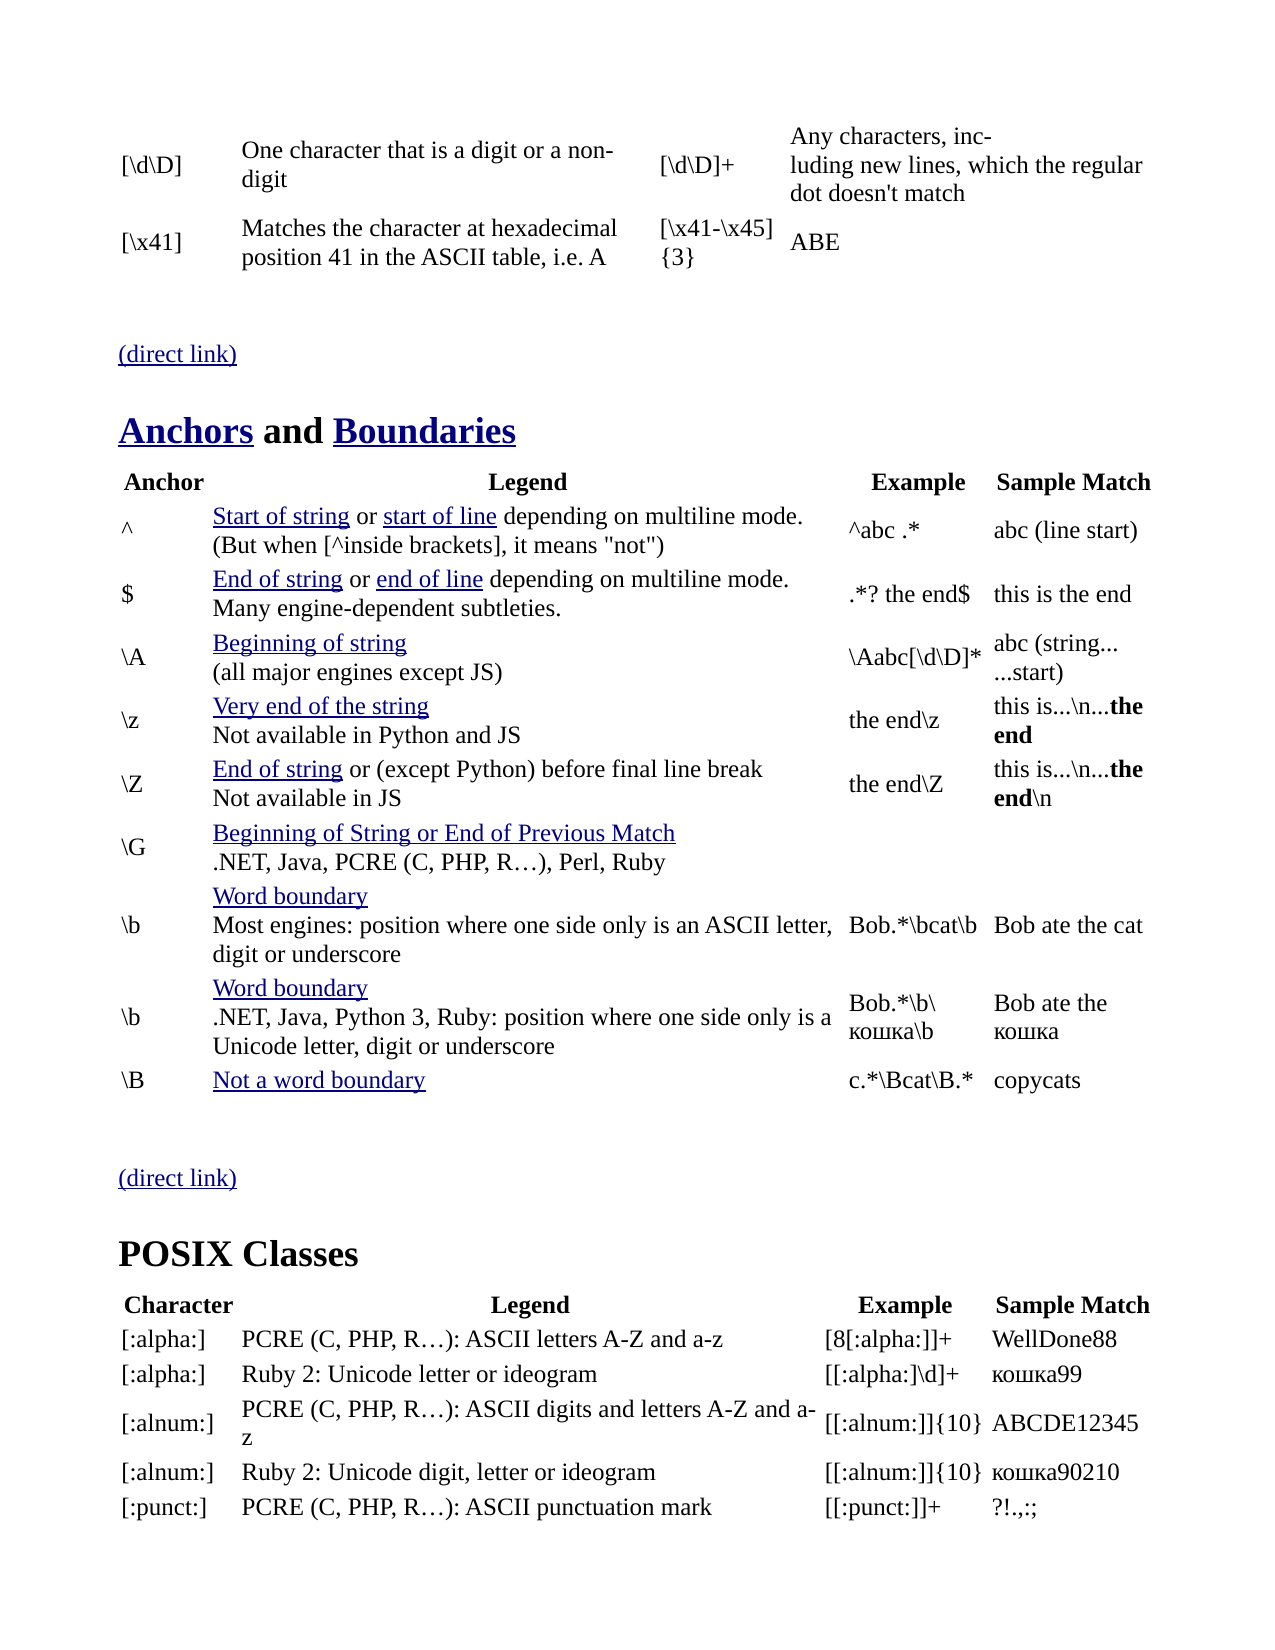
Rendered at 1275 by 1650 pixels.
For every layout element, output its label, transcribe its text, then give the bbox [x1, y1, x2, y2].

subtitle POSIX Classes [118, 1231, 1157, 1274]
table_cell Word boundary .NET, Java, Python 3, Ruby: position where one side only is a Unicode letter, digit or underscore [209, 970, 846, 1062]
table_cell Beginning of String or End of Previous Match .NET, Java, PCRE (C, PHP, R…), Perl, Ruby [209, 815, 846, 878]
table_cell this is...\n...the end\n [991, 752, 1157, 815]
table_cell PCRE (C, PHP, R…): ASCII digits and letters A-Z and a-z [239, 1391, 822, 1454]
table_cell \G [118, 815, 209, 878]
table_cell Bob.*\bcat\b [846, 878, 991, 970]
table_cell PCRE (C, PHP, R…): ASCII punctuation mark [239, 1489, 822, 1523]
table_cell PCRE (C, PHP, R…): ASCII letters A-Z and a-z [239, 1322, 822, 1356]
table_cell [[:punct:]]+ [822, 1489, 989, 1523]
table_cell ^ [118, 498, 209, 562]
table_cell \b [118, 878, 209, 970]
table_cell One character that is a digit or a non-digit [239, 118, 657, 210]
table_cell [:alnum:] [118, 1454, 238, 1489]
table_cell abc (line start) [991, 498, 1157, 562]
table_header Legend [239, 1287, 822, 1322]
table_cell this is the end [991, 562, 1157, 625]
table_header Legend [209, 464, 846, 498]
table_cell ?!.,:; [989, 1489, 1157, 1523]
table_cell Beginning of string (all major engines except JS) [209, 625, 846, 688]
table_cell abc (string... ...start) [991, 625, 1157, 688]
table_cell ABCDE12345 [989, 1391, 1157, 1454]
table_header Example [822, 1287, 989, 1322]
table_cell [[:alnum:]]{10} [822, 1454, 989, 1489]
table_cell this is...\n...the end [991, 688, 1157, 752]
table_cell Word boundary Most engines: position where one side only is an ASCII letter, digit or underscore [209, 878, 846, 970]
table_cell кошка99 [989, 1356, 1157, 1391]
table_cell \z [118, 688, 209, 752]
table_cell copycats [991, 1063, 1157, 1097]
table_cell Very end of the string Not available in Python and JS [209, 688, 846, 752]
table_cell Not a word boundary [209, 1063, 846, 1097]
table_cell Start of string or start of line depending on multiline mode. (But when [^inside brackets], it means "not") [209, 498, 846, 562]
table_cell [\x41-\x45]{3} [657, 210, 787, 273]
table_cell Matches the character at hexadecimal position 41 in the ASCII table, i.e. A [239, 210, 657, 273]
table_cell \A [118, 625, 209, 688]
table_cell .*? the end$ [846, 562, 991, 625]
table_cell Any characters, inc- luding new lines, which the regular dot doesn't match [787, 118, 1157, 210]
table_cell the end\Z [846, 752, 991, 815]
table_cell кошка90210 [989, 1454, 1157, 1489]
table_header Example [846, 464, 991, 498]
table_cell [:punct:] [118, 1489, 238, 1523]
table_cell [8[:alpha:]]+ [822, 1322, 989, 1356]
table_cell c.*\Bcat\B.* [846, 1063, 991, 1097]
table_cell [[:alnum:]]{10} [822, 1391, 989, 1454]
table_cell [\d\D] [118, 118, 238, 210]
table_cell ABE [787, 210, 1157, 273]
table_cell ^abc .* [846, 498, 991, 562]
table_cell WellDone88 [989, 1322, 1157, 1356]
text (direct link) [118, 1097, 1157, 1192]
text (direct link) [118, 273, 1157, 368]
table_cell \Aabc[\d\D]* [846, 625, 991, 688]
table_cell \b [118, 970, 209, 1062]
table_cell [991, 815, 1157, 878]
table_cell End of string or (except Python) before final line break Not available in JS [209, 752, 846, 815]
table_cell Bob ate the кошка [991, 970, 1157, 1062]
table_cell [[:alpha:]\d]+ [822, 1356, 989, 1391]
table_cell [\x41] [118, 210, 238, 273]
table_cell [846, 815, 991, 878]
table_cell [\d\D]+ [657, 118, 787, 210]
table_cell the end\z [846, 688, 991, 752]
table_cell \Z [118, 752, 209, 815]
table_header Anchor [118, 464, 209, 498]
table_cell Ruby 2: Unicode digit, letter or ideogram [239, 1454, 822, 1489]
table_cell \B [118, 1063, 209, 1097]
table_header Sample Match [989, 1287, 1157, 1322]
table_cell End of string or end of line depending on multiline mode. Many engine-dependent subtleties. [209, 562, 846, 625]
table_header Sample Match [991, 464, 1157, 498]
table_header Character [118, 1287, 238, 1322]
table_cell Bob.*\b\кошка\b [846, 970, 991, 1062]
table_cell [:alpha:] [118, 1322, 238, 1356]
subtitle Anchors and Boundaries [118, 408, 1157, 451]
table_cell $ [118, 562, 209, 625]
table_cell Ruby 2: Unicode letter or ideogram [239, 1356, 822, 1391]
table_cell [:alnum:] [118, 1391, 238, 1454]
table_cell [:alpha:] [118, 1356, 238, 1391]
table_cell Bob ate the cat [991, 878, 1157, 970]
